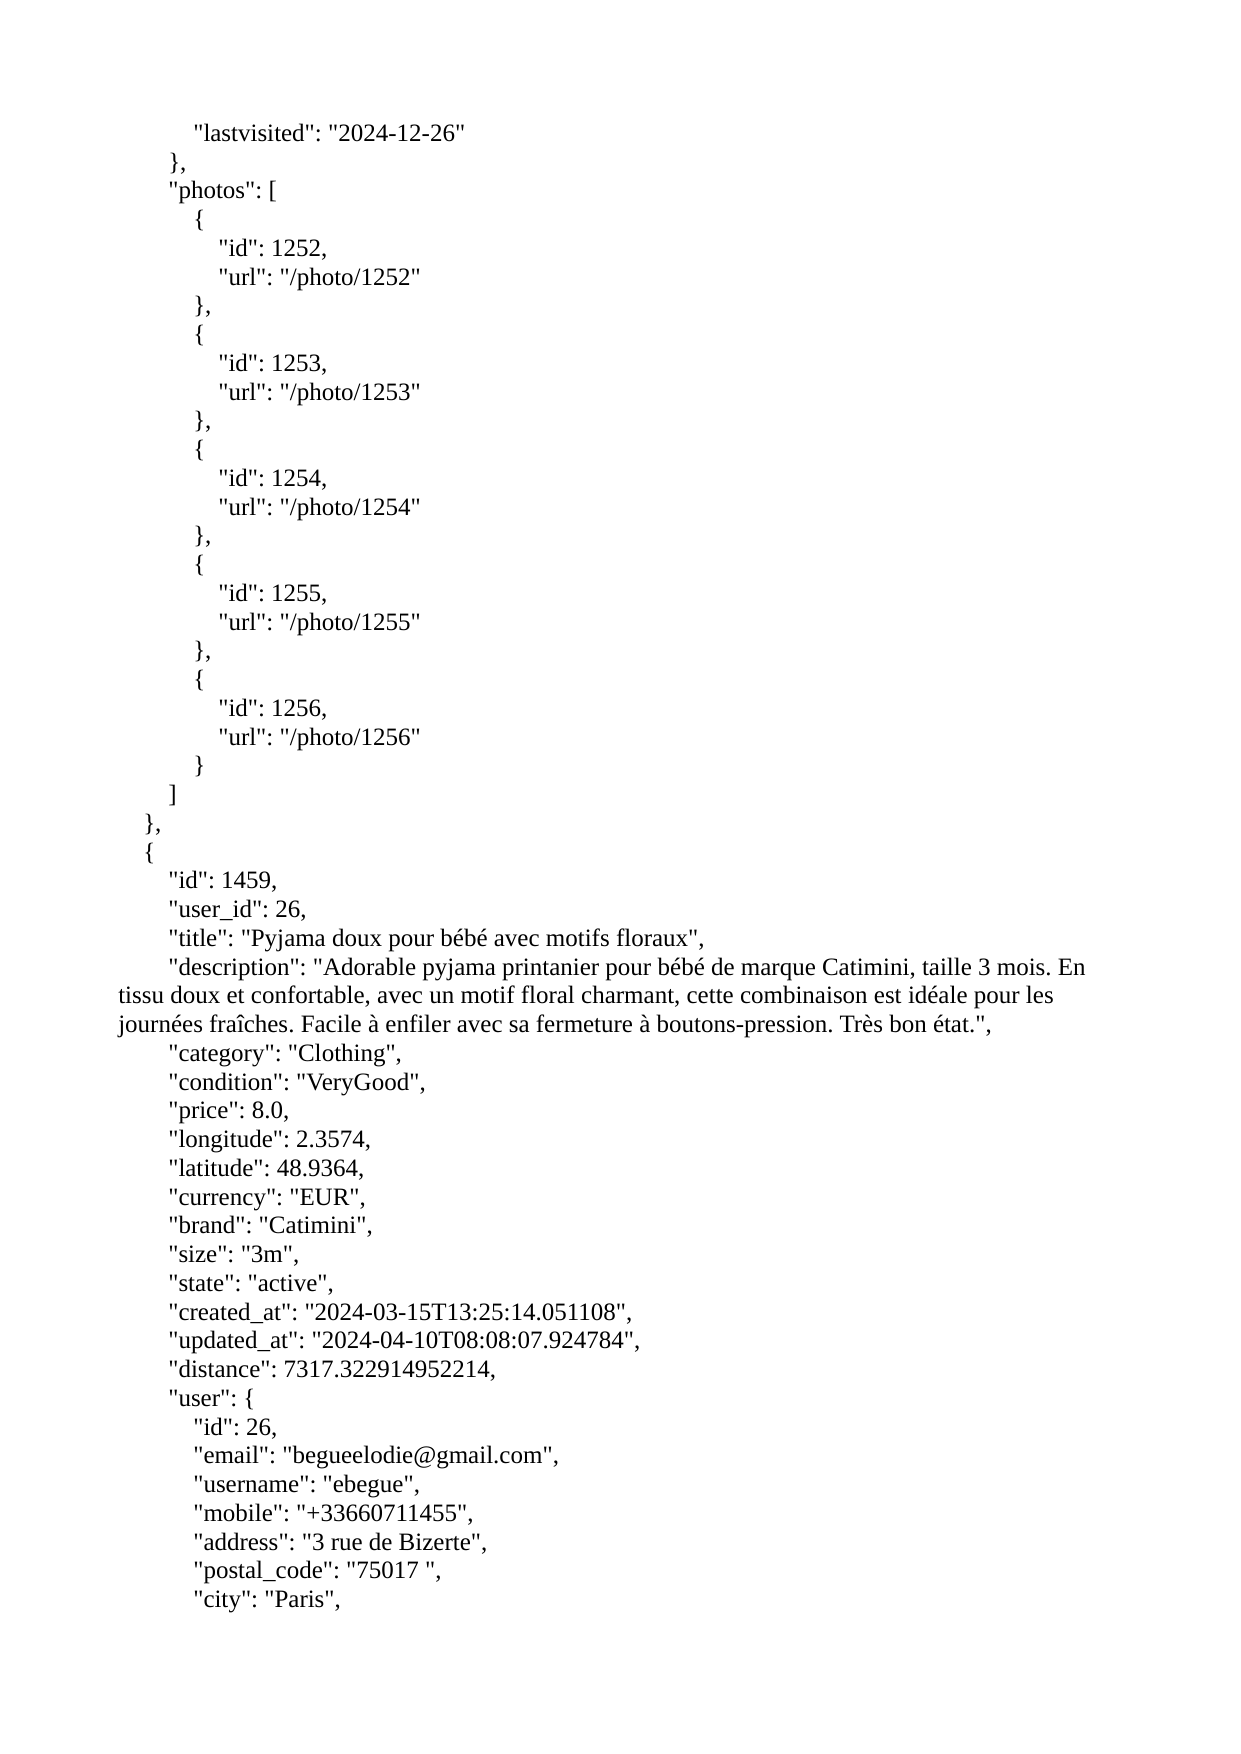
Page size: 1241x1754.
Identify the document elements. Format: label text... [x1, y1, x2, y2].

text { [118, 319, 1122, 348]
text "latitude": 48.9364, [118, 1153, 1122, 1182]
text "state": "active", [118, 1268, 1122, 1297]
text "address": "3 rue de Bizerte", [118, 1527, 1122, 1556]
text "postal_code": "75017 ", [118, 1556, 1122, 1584]
text "url": "/photo/1256" [118, 722, 1122, 751]
text }, [118, 636, 1122, 664]
text "user": { [118, 1383, 1122, 1412]
text "id": 1252, [118, 233, 1122, 262]
text "id": 1253, [118, 348, 1122, 377]
text { [118, 434, 1122, 463]
text "longitude": 2.3574, [118, 1124, 1122, 1153]
text "description": "Adorable pyjama printanier pour bébé de marque Catimini, taille 3 mois. En tissu doux et confortable, avec un motif floral charmant, cette combinaison est idéale pour les journées fraîches. Facile à enfiler avec sa fermeture à boutons-pression. Très bon état.", [118, 952, 1122, 1038]
text "distance": 7317.322914952214, [118, 1354, 1122, 1383]
text { [118, 664, 1122, 693]
text "id": 1255, [118, 578, 1122, 607]
text "username": "ebegue", [118, 1469, 1122, 1498]
text "updated_at": "2024-04-10T08:08:07.924784", [118, 1326, 1122, 1354]
text "price": 8.0, [118, 1096, 1122, 1124]
text "user_id": 26, [118, 894, 1122, 923]
text }, [118, 808, 1122, 837]
text "url": "/photo/1252" [118, 262, 1122, 291]
text "url": "/photo/1255" [118, 607, 1122, 636]
text "id": 1459, [118, 866, 1122, 894]
text }, [118, 147, 1122, 176]
text "brand": "Catimini", [118, 1211, 1122, 1239]
text "mobile": "+33660711455", [118, 1498, 1122, 1527]
text } [118, 751, 1122, 779]
text }, [118, 291, 1122, 319]
text "url": "/photo/1253" [118, 377, 1122, 406]
text "size": "3m", [118, 1239, 1122, 1268]
text "id": 1254, [118, 463, 1122, 492]
text "created_at": "2024-03-15T13:25:14.051108", [118, 1297, 1122, 1326]
text "id": 26, [118, 1412, 1122, 1441]
text "currency": "EUR", [118, 1182, 1122, 1211]
text { [118, 549, 1122, 578]
text "email": "begueelodie@gmail.com", [118, 1441, 1122, 1469]
text }, [118, 521, 1122, 549]
text ] [118, 779, 1122, 808]
text { [118, 837, 1122, 866]
text "condition": "VeryGood", [118, 1067, 1122, 1096]
text "city": "Paris", [118, 1584, 1122, 1613]
text "category": "Clothing", [118, 1038, 1122, 1067]
text "title": "Pyjama doux pour bébé avec motifs floraux", [118, 923, 1122, 952]
text }, [118, 406, 1122, 434]
text "lastvisited": "2024-12-26" [118, 118, 1122, 147]
text "id": 1256, [118, 693, 1122, 722]
text { [118, 204, 1122, 233]
text "photos": [ [118, 176, 1122, 204]
text "url": "/photo/1254" [118, 492, 1122, 521]
